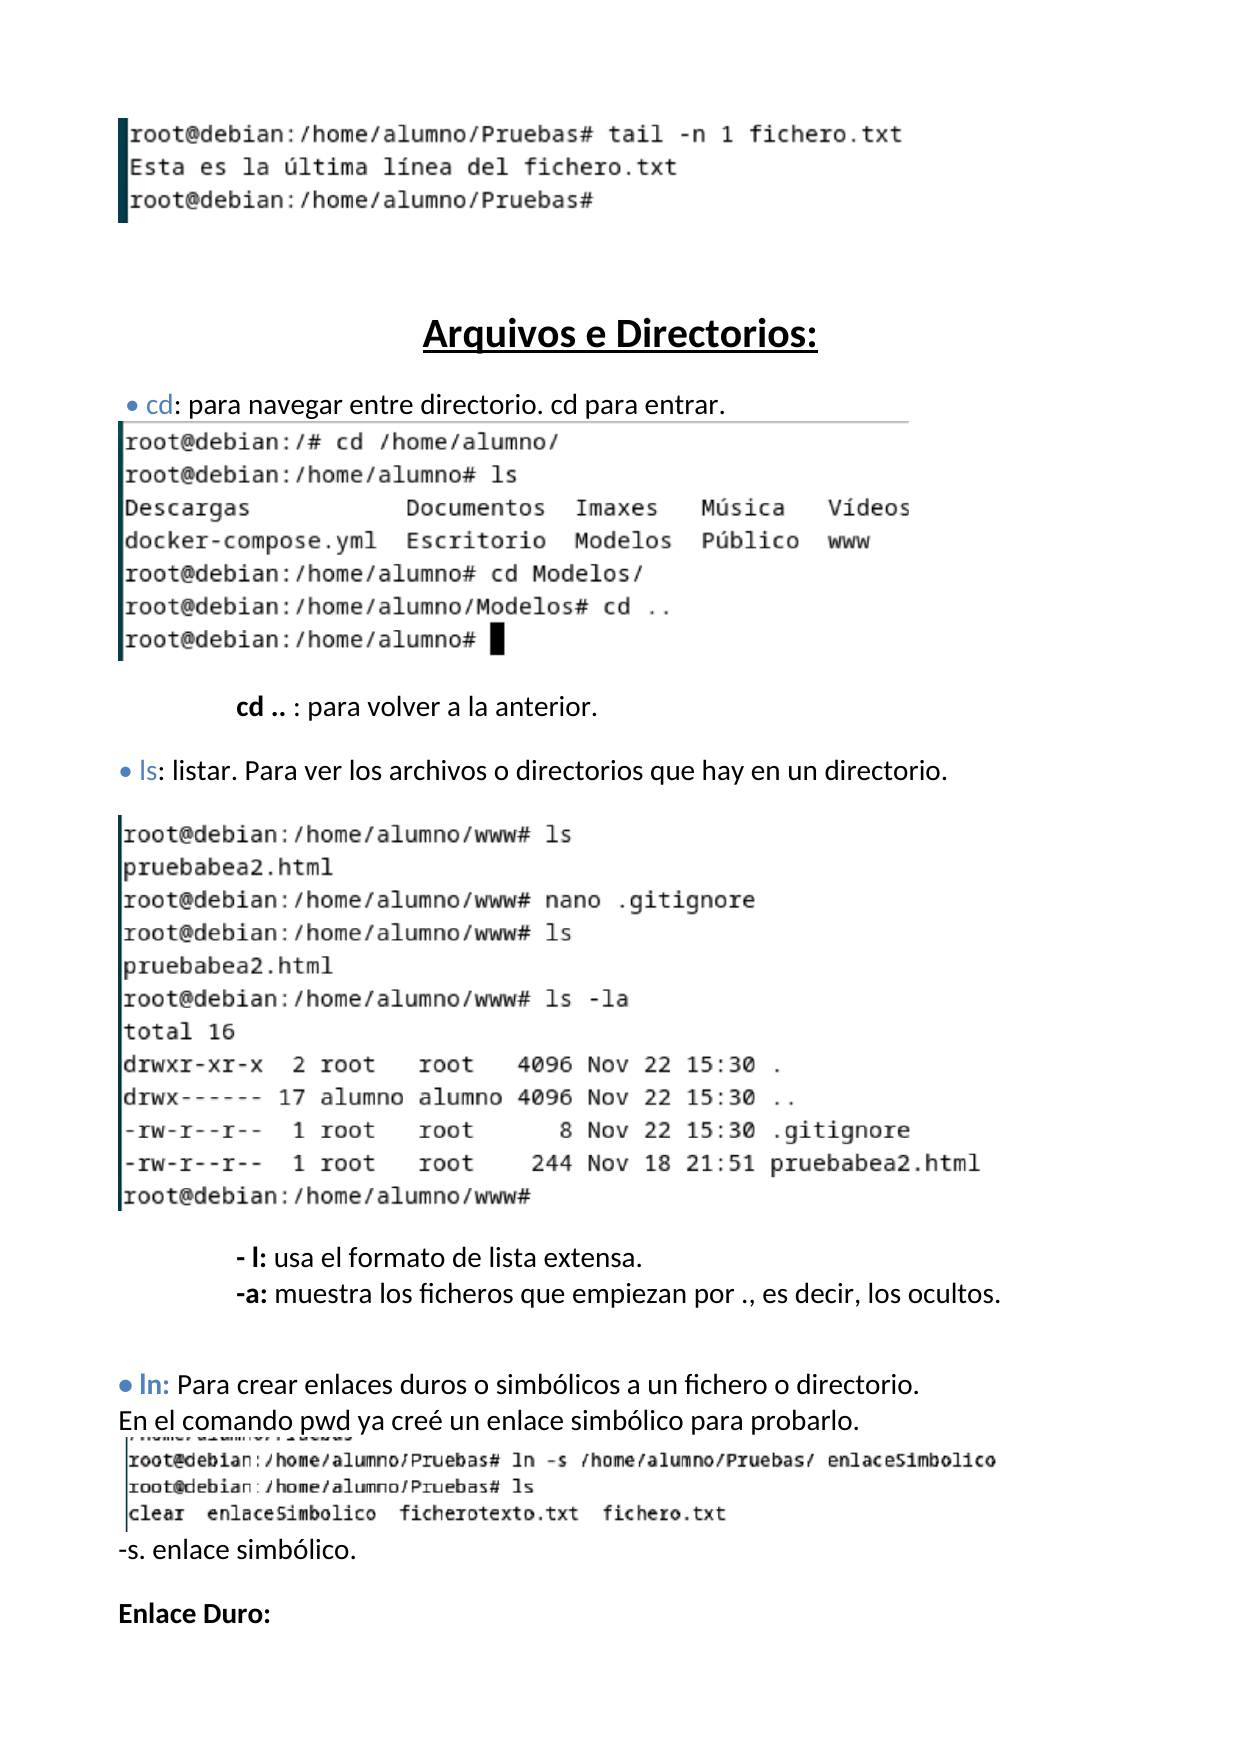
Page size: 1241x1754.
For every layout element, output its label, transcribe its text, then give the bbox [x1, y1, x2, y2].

text • cd: para navegar entre directorio. cd para entrar. [118, 386, 1122, 421]
text Arquivos e Directorios: [118, 307, 1122, 358]
text • ls: listar. Para ver los archivos o directorios que hay en un directorio. [118, 752, 1122, 788]
text -a: muestra los ficheros que empiezan por ., es decir, los ocultos. [118, 1275, 1122, 1310]
text - l: usa el formato de lista extensa. [118, 1239, 1122, 1275]
text Enlace Duro: [118, 1595, 1122, 1631]
text • ln: Para crear enlaces duros o simbólicos a un fichero o directorio. [118, 1366, 1122, 1402]
text cd .. : para volver a la anterior. [118, 688, 1122, 724]
text En el comando pwd ya creé un enlace simbólico para probarlo. [118, 1402, 1122, 1438]
text -s. enlace simbólico. [118, 1531, 1122, 1567]
